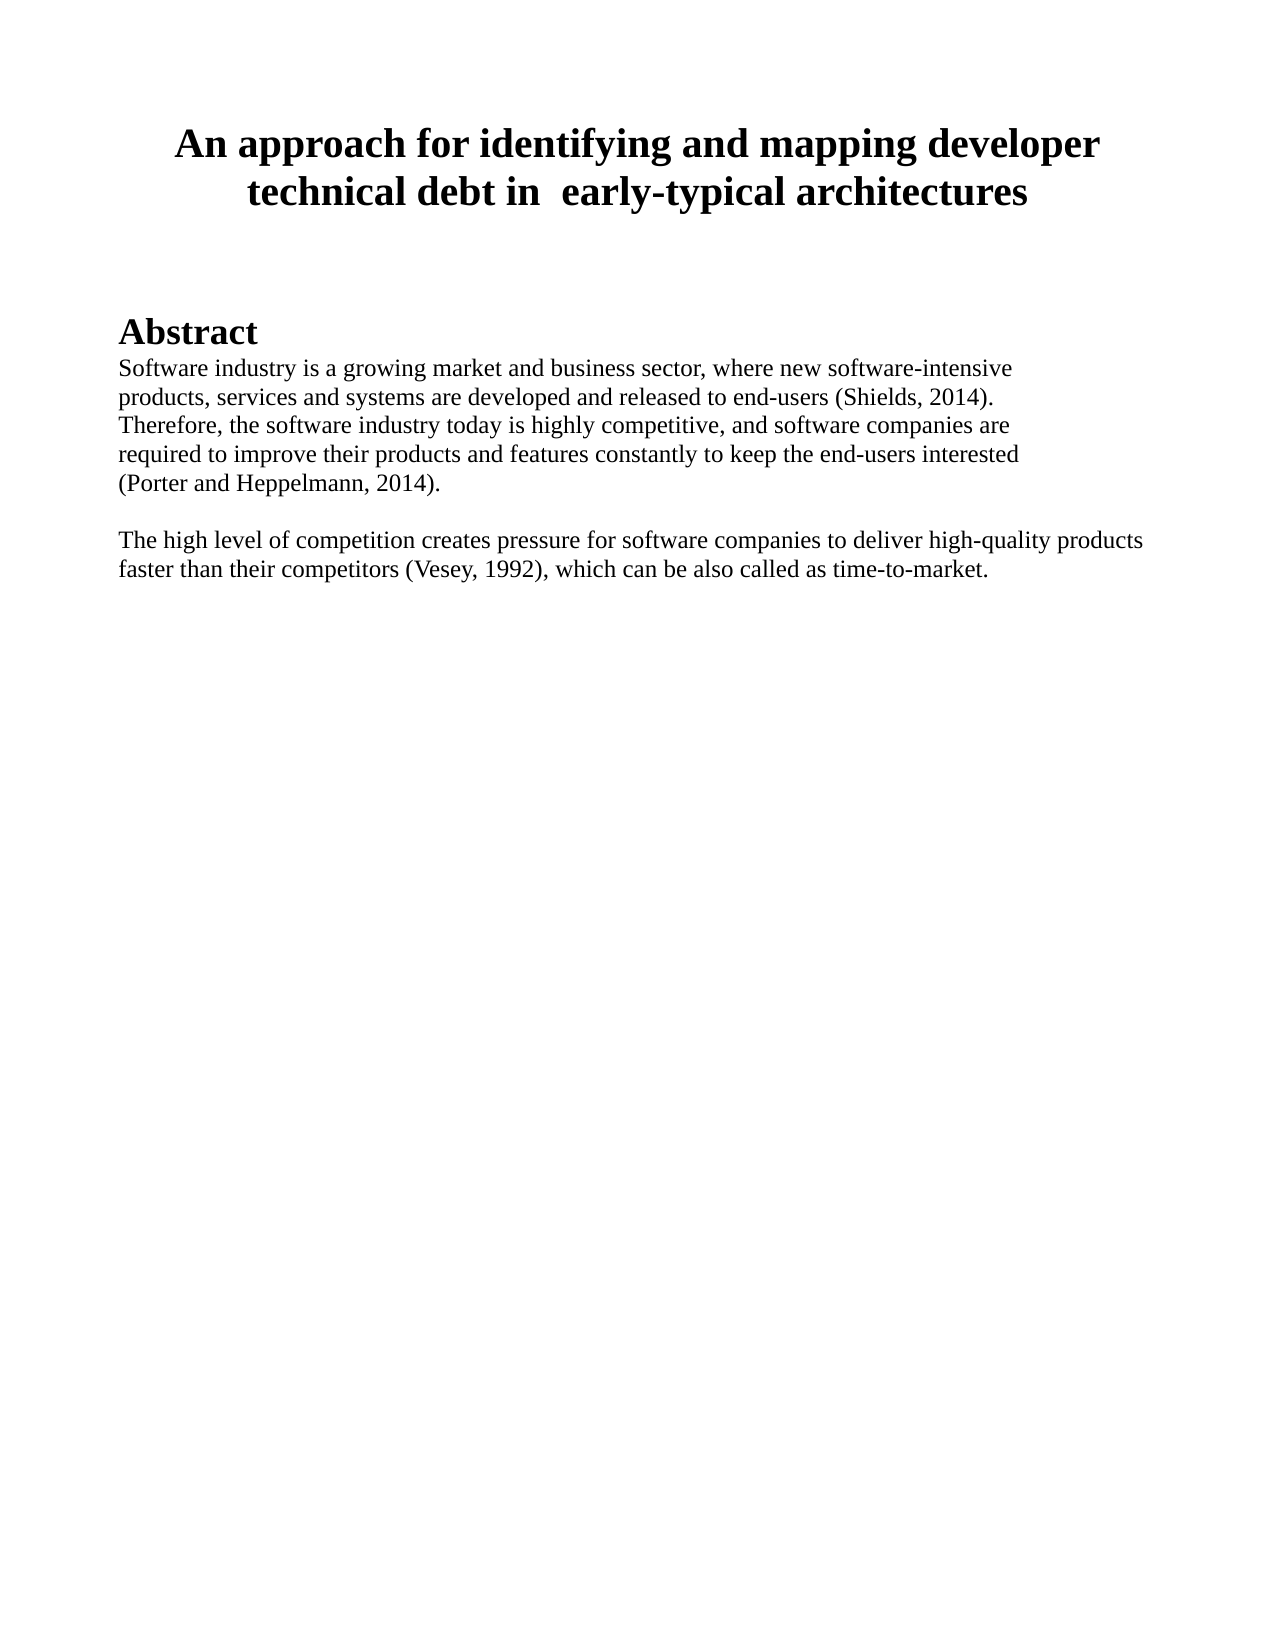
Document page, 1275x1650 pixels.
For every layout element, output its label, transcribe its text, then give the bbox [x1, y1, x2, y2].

text Abstract [118, 310, 1157, 353]
text The high level of competition creates pressure for software companies to deliver high-quality products faster than their competitors (Vesey, 1992), which can be also called as time-to-market. [118, 525, 1157, 583]
text products, services and systems are developed and released to end-users (Shields, 2014). [118, 382, 1157, 410]
text Therefore, the software industry today is highly competitive, and software companies are [118, 410, 1157, 439]
text required to improve their products and features constantly to keep the end-users interested [118, 439, 1157, 468]
text (Porter and Heppelmann, 2014). [118, 468, 1157, 497]
text Software industry is a growing market and business sector, where new software-intensive [118, 353, 1157, 382]
text An approach for identifying and mapping developer technical debt in early-typical architectures [118, 118, 1157, 214]
